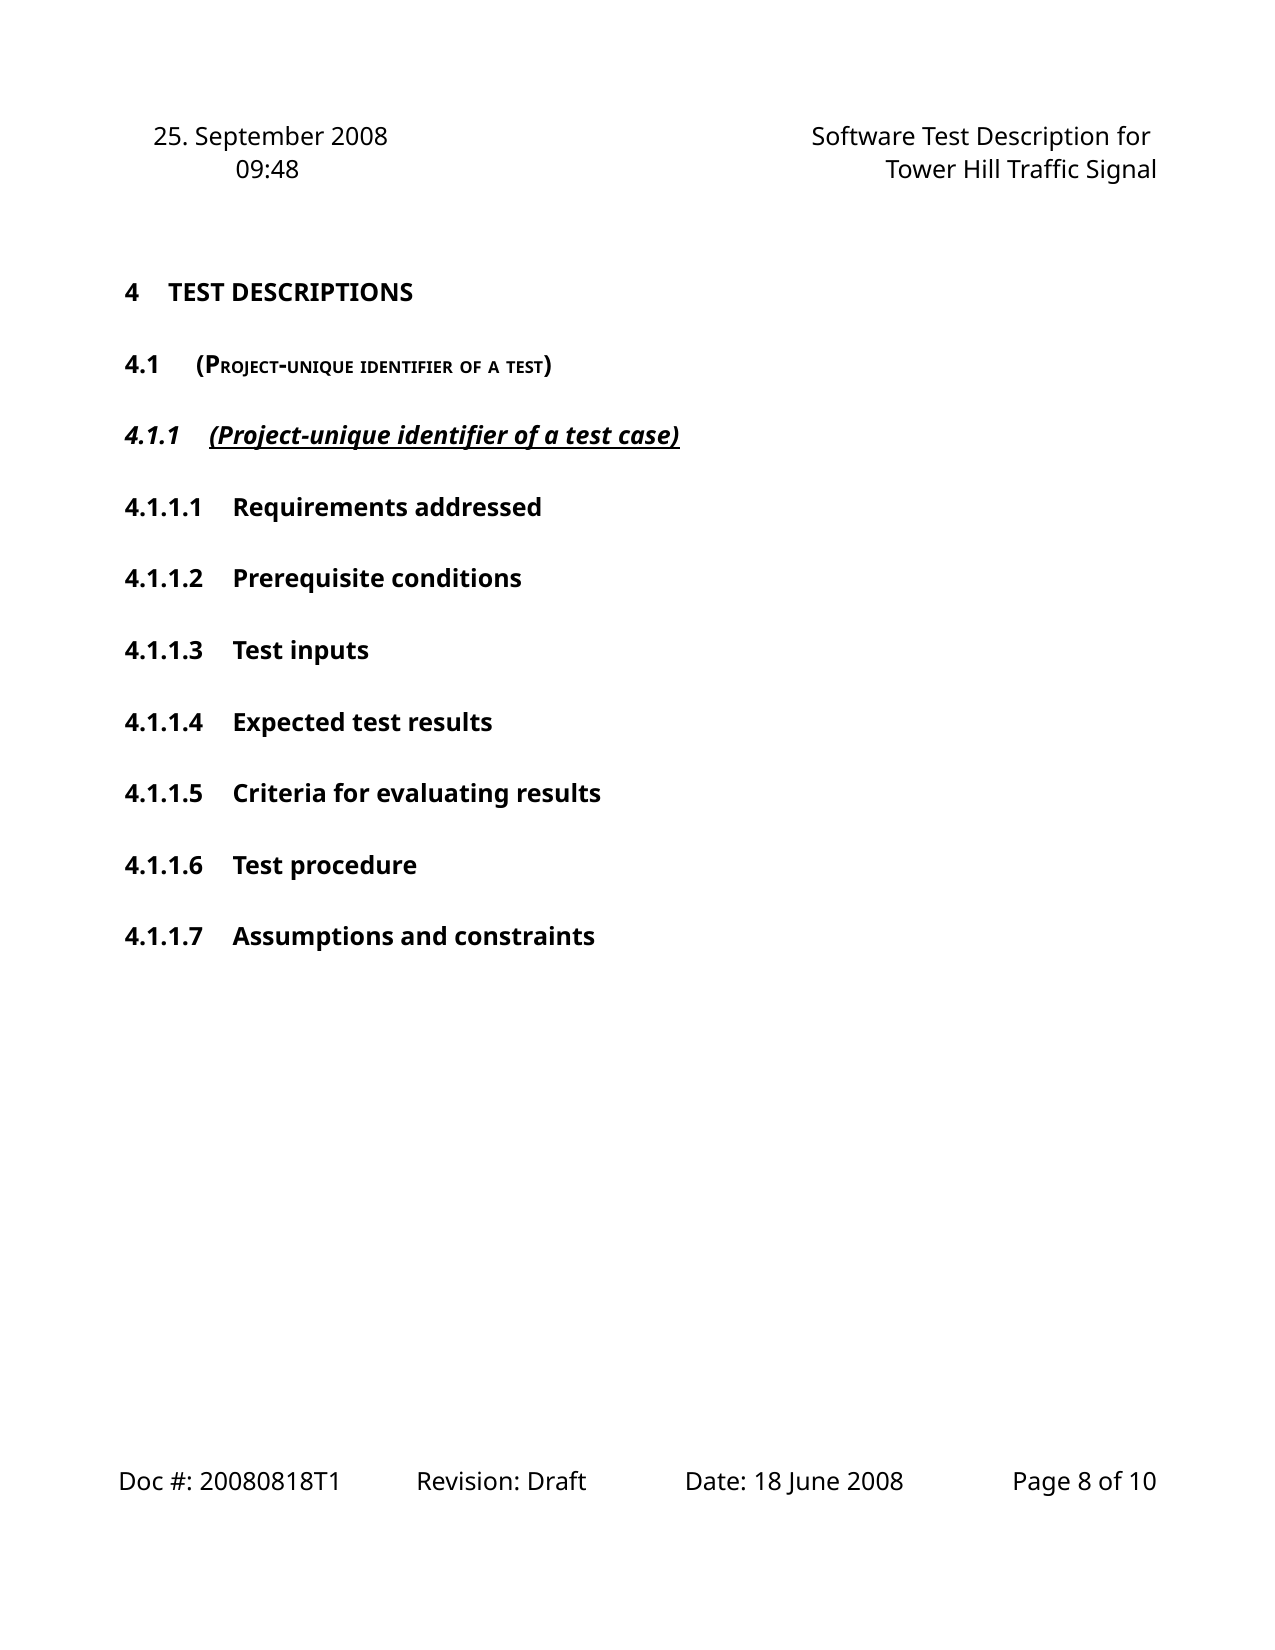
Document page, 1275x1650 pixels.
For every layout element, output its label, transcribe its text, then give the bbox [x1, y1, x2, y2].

subtitle Test procedure [118, 847, 1157, 881]
subtitle Criteria for evaluating results [118, 776, 1157, 810]
subtitle (Project-unique identifier of a test case) [118, 418, 1157, 452]
subtitle Assumptions and constraints [118, 919, 1157, 953]
subtitle Requirements addressed [118, 489, 1157, 523]
subtitle Prerequisite conditions [118, 561, 1157, 595]
subtitle Test inputs [118, 633, 1157, 667]
subtitle Expected test results [118, 704, 1157, 738]
subtitle (Project-unique identifier of a test) [118, 346, 1157, 380]
subtitle Test Descriptions [118, 275, 1157, 309]
